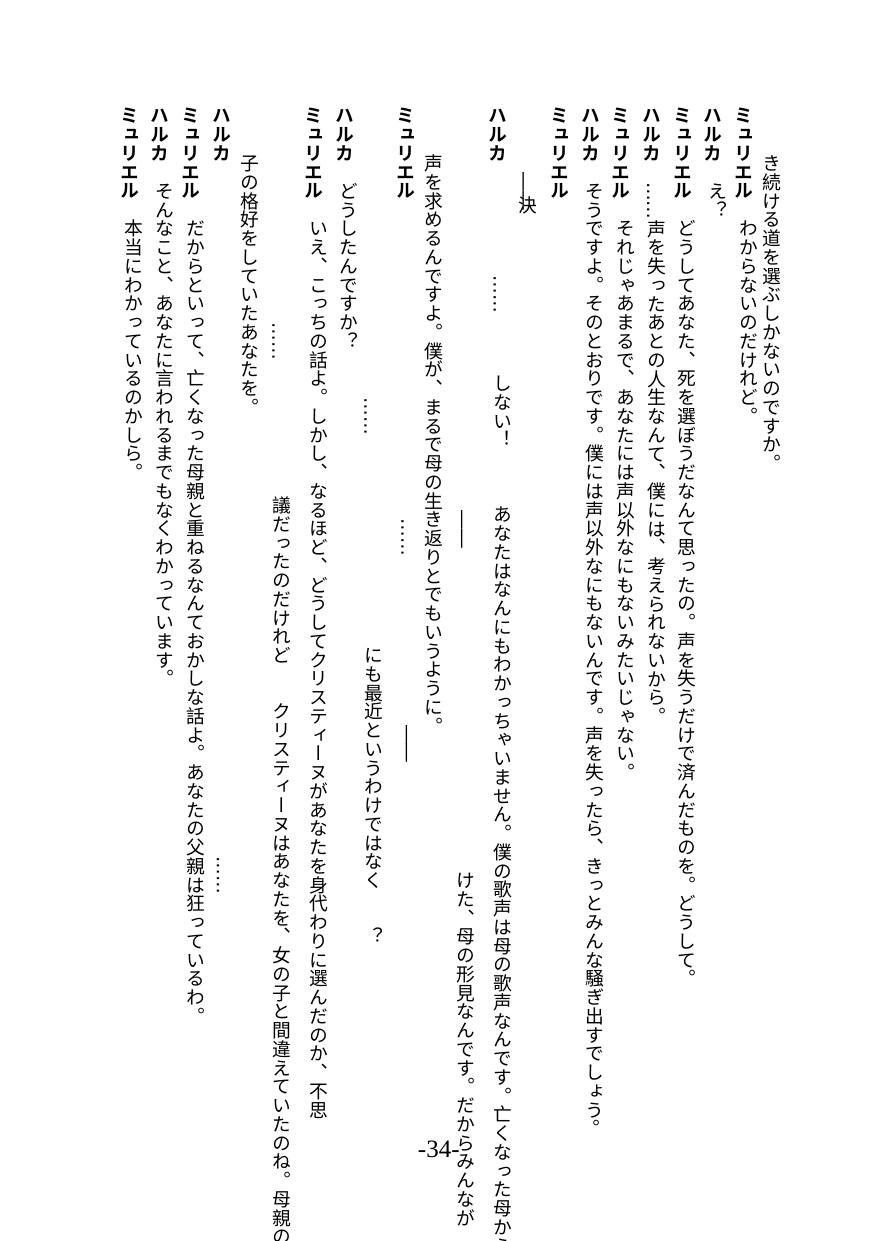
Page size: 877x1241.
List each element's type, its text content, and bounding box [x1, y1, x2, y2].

text ミュリエル だからといって、亡くなった母親と重ねるなんておかしな話よ。あなたの父親は狂っているわ。 [174, 106, 204, 1134]
text ハルカ ……声を失ったあとの人生なんて、僕には、考えられないから。 [635, 106, 666, 1134]
text き続ける道を選ぶしかないのですか。 [758, 106, 788, 1134]
text ハルカ そんなこと、あなたに言われるまでもなくわかっています。 [143, 106, 174, 1134]
text ハルカ そうです。顔つきも体つきも、ちっとも男っぽくならないのをいいことに、父が……。 [204, 106, 235, 1134]
text ハルカ どうしたんですか？ [327, 106, 358, 1134]
text ミュリエル それじゃあまるで、あなたには声以外なにもないみたいじゃない。 [604, 106, 635, 1134]
text ハルカ しない！ ……あなたはなんにもわかっちゃいません。僕の歌声は母の歌声なんです。亡くなった母から譲り受けた、母の形見なんです。だからみんなが――もともと母の歌声に魅入られていた、父が、世間が、みんなが、僕の声を求めるんですよ。僕が、まるで母の生き返りとでもいうように。 [420, 106, 512, 1134]
text ミュリエル 本当にわかっているのかしら。 [112, 106, 143, 1134]
text ハルカ そうですよ。そのとおりです。僕には声以外なにもないんです。声を失ったら、きっとみんな騒ぎ出すでしょう。 [573, 106, 604, 1134]
text ミュリエル つまり、その騒ぎに巻き込まれたくないから、死ぬというわけ？ けれどそれは考えすぎよ。時間が解決―― [512, 106, 573, 1134]
text ミュリエル （ひとり考え込むように）「母の」……？ あなた、まさか――？ いや、だとすれば、異常だったのはなにも最近というわけではなく……？ [358, 106, 420, 1134]
text ハルカ え？ [696, 106, 727, 1134]
text ミュリエル どうしてあなた、死を選ぼうだなんて思ったの。声を失うだけで済んだものを。どうして。 [666, 106, 696, 1134]
text ミュリエル わからないのだけれど。 [727, 106, 758, 1134]
text ミュリエル いえ、こっちの話よ。しかし、なるほど、どうしてクリスティーヌがあなたを身代わりに選んだのか、不思議だったのだけれど……クリスティーヌはあなたを、女の子と間違えていたのね。母親の身代わりをさせられ、女の子の格好をしていたあなたを。 [235, 106, 327, 1134]
